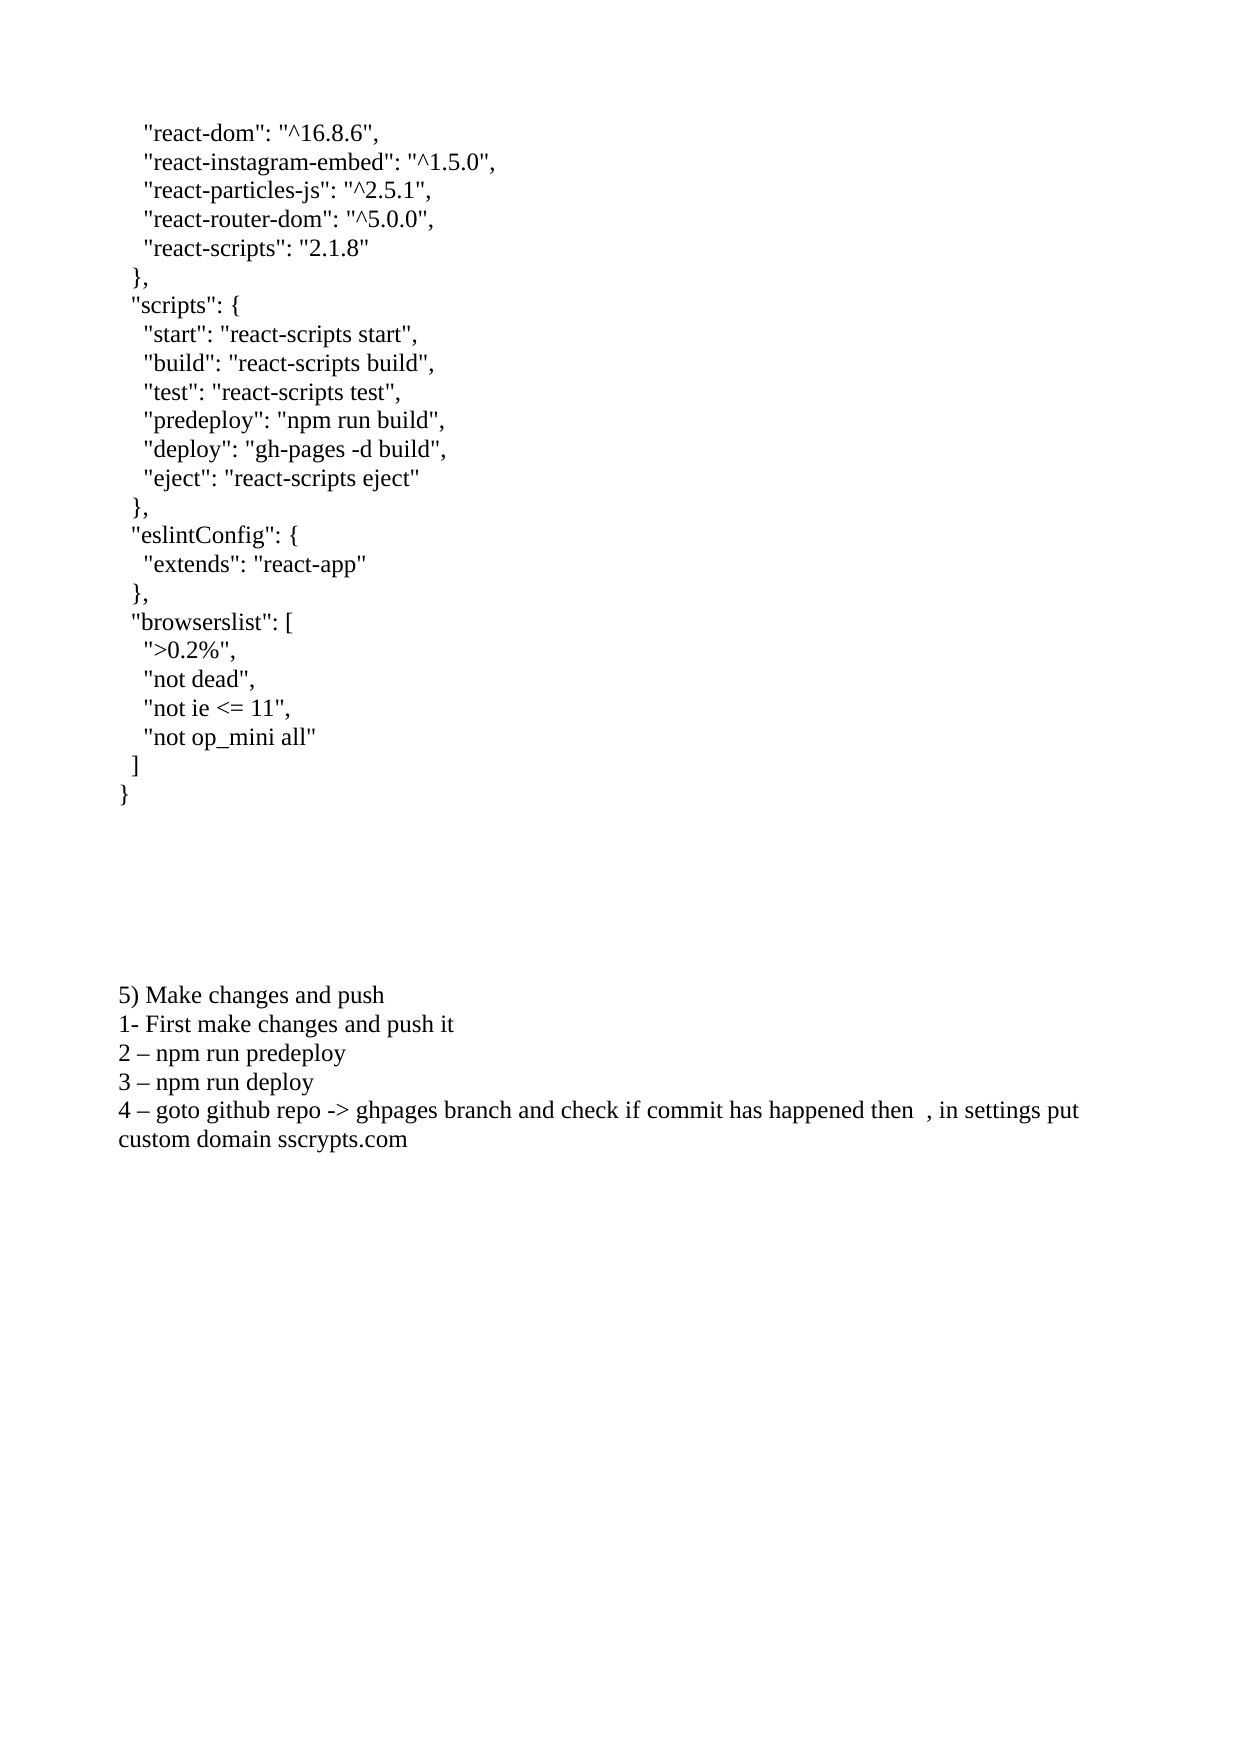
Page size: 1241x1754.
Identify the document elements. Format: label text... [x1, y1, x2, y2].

text "react-router-dom": "^5.0.0", [118, 204, 1122, 233]
text "deploy": "gh-pages -d build", [118, 434, 1122, 463]
text "eject": "react-scripts eject" [118, 463, 1122, 492]
text "react-scripts": "2.1.8" [118, 233, 1122, 262]
text "build": "react-scripts build", [118, 348, 1122, 377]
text 2 – npm run predeploy [118, 1038, 1122, 1067]
text ">0.2%", [118, 636, 1122, 664]
text 1- First make changes and push it [118, 1009, 1122, 1038]
text "scripts": { [118, 291, 1122, 319]
text "predeploy": "npm run build", [118, 406, 1122, 434]
text "start": "react-scripts start", [118, 319, 1122, 348]
text "browserslist": [ [118, 607, 1122, 636]
text "not dead", [118, 664, 1122, 693]
text "test": "react-scripts test", [118, 377, 1122, 406]
text "eslintConfig": { [118, 521, 1122, 549]
text "extends": "react-app" [118, 549, 1122, 578]
text 3 – npm run deploy [118, 1067, 1122, 1096]
text }, [118, 578, 1122, 607]
text } [118, 779, 1122, 808]
text }, [118, 262, 1122, 291]
text "react-dom": "^16.8.6", [118, 118, 1122, 147]
text ] [118, 751, 1122, 779]
text "not ie <= 11", [118, 693, 1122, 722]
text 5) Make changes and push [118, 981, 1122, 1009]
text }, [118, 492, 1122, 521]
text "not op_mini all" [118, 722, 1122, 751]
text "react-instagram-embed": "^1.5.0", [118, 147, 1122, 176]
text 4 – goto github repo -> ghpages branch and check if commit has happened then , in settings put custom domain sscrypts.com [118, 1096, 1122, 1153]
text "react-particles-js": "^2.5.1", [118, 176, 1122, 204]
